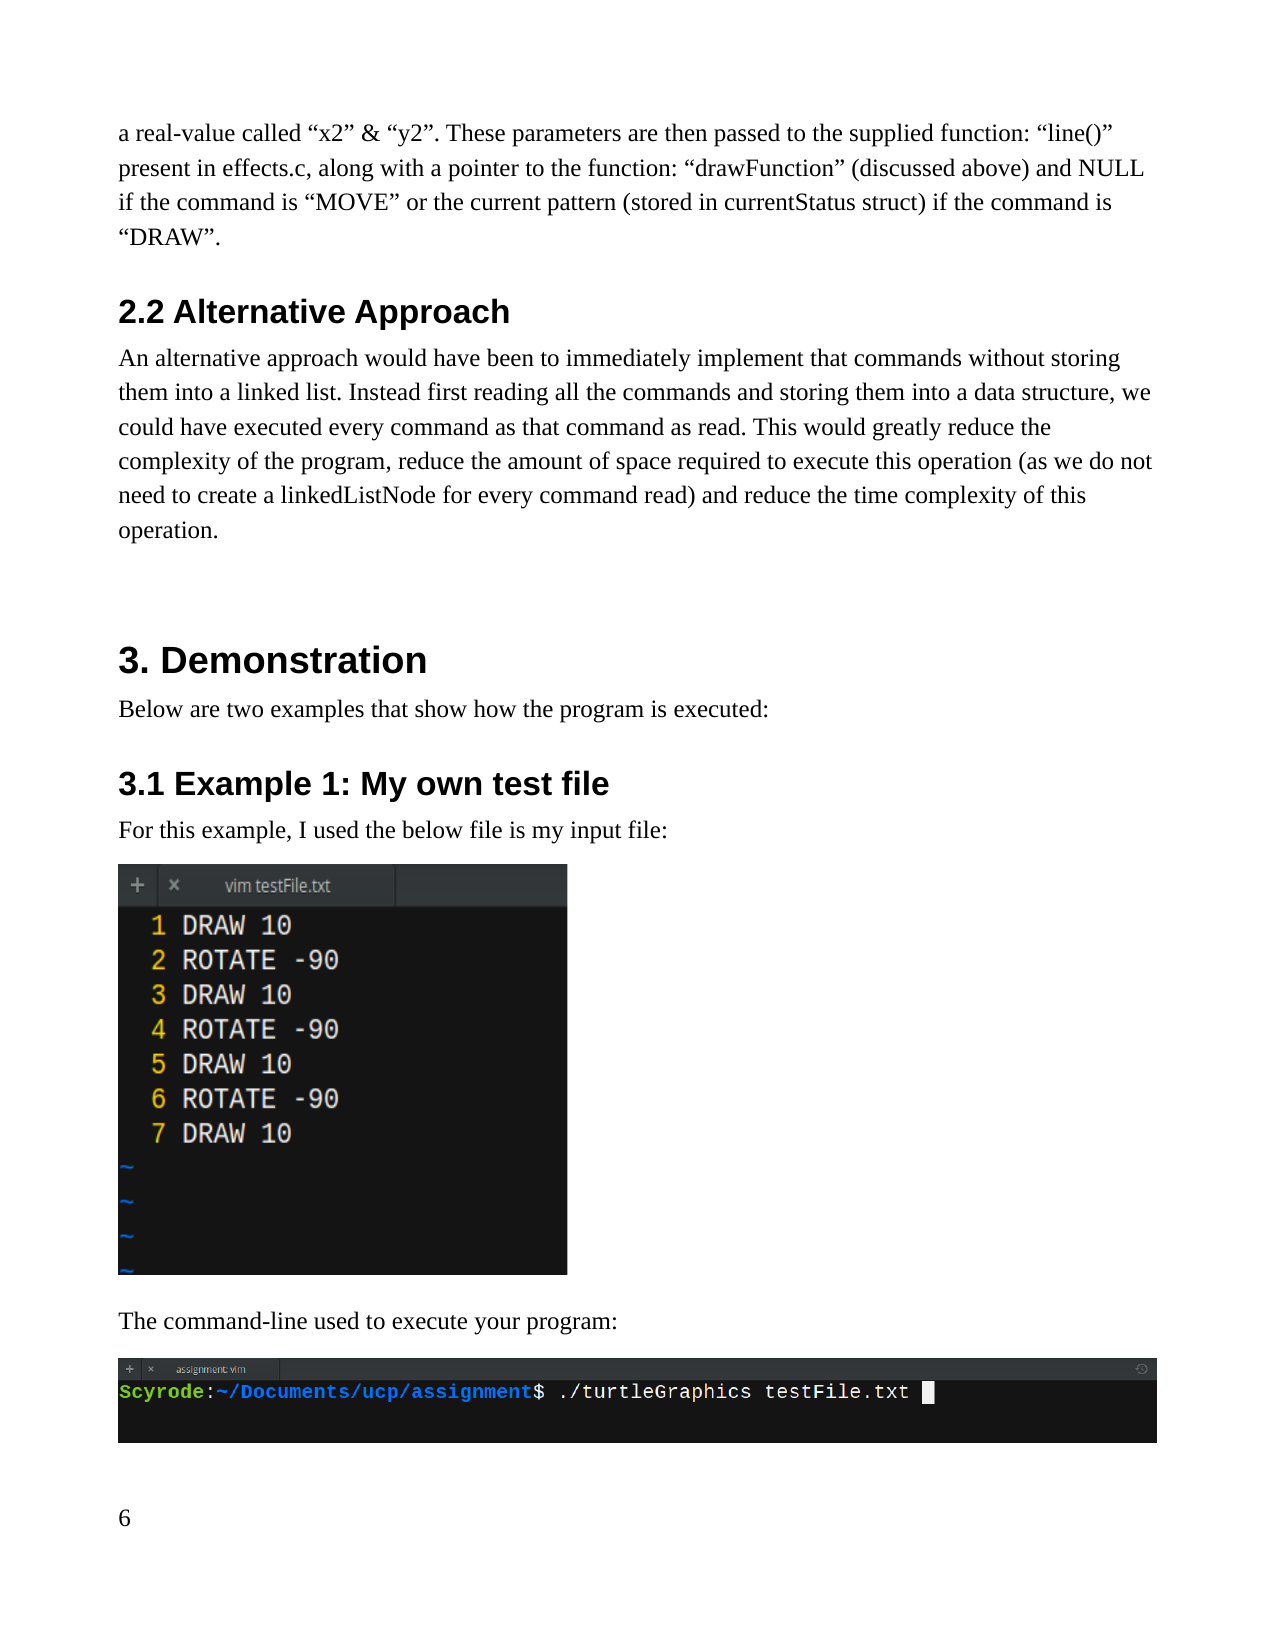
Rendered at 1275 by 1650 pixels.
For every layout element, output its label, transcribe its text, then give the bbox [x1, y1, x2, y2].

subtitle 2.2 Alternative Approach [118, 291, 1157, 330]
subtitle 3. Demonstration [118, 638, 1157, 682]
text Below are two examples that show how the program is executed: [118, 694, 1157, 723]
text An alternative approach would have been to immediately implement that commands without storing them into a linked list. Instead first reading all the commands and storing them into a data structure, we could have executed every command as that command as read. This would greatly reduce the complexity of the program, reduce the amount of space required to execute this operation (as we do not need to create a linkedListNode for every command read) and reduce the time complexity of this operation. [118, 343, 1157, 544]
subtitle 3.1 Example 1: My own test file [118, 764, 1157, 803]
text a real-value called “x2” & “y2”. These parameters are then passed to the supplied function: “line()” present in effects.c, along with a pointer to the function: “drawFunction” (discussed above) and NULL if the command is “MOVE” or the current pattern (stored in currentStatus struct) if the command is “DRAW”. [118, 118, 1157, 250]
text The command-line used to execute your program: [118, 1306, 1157, 1335]
text For this example, I used the below file is my input file: [118, 815, 1157, 844]
